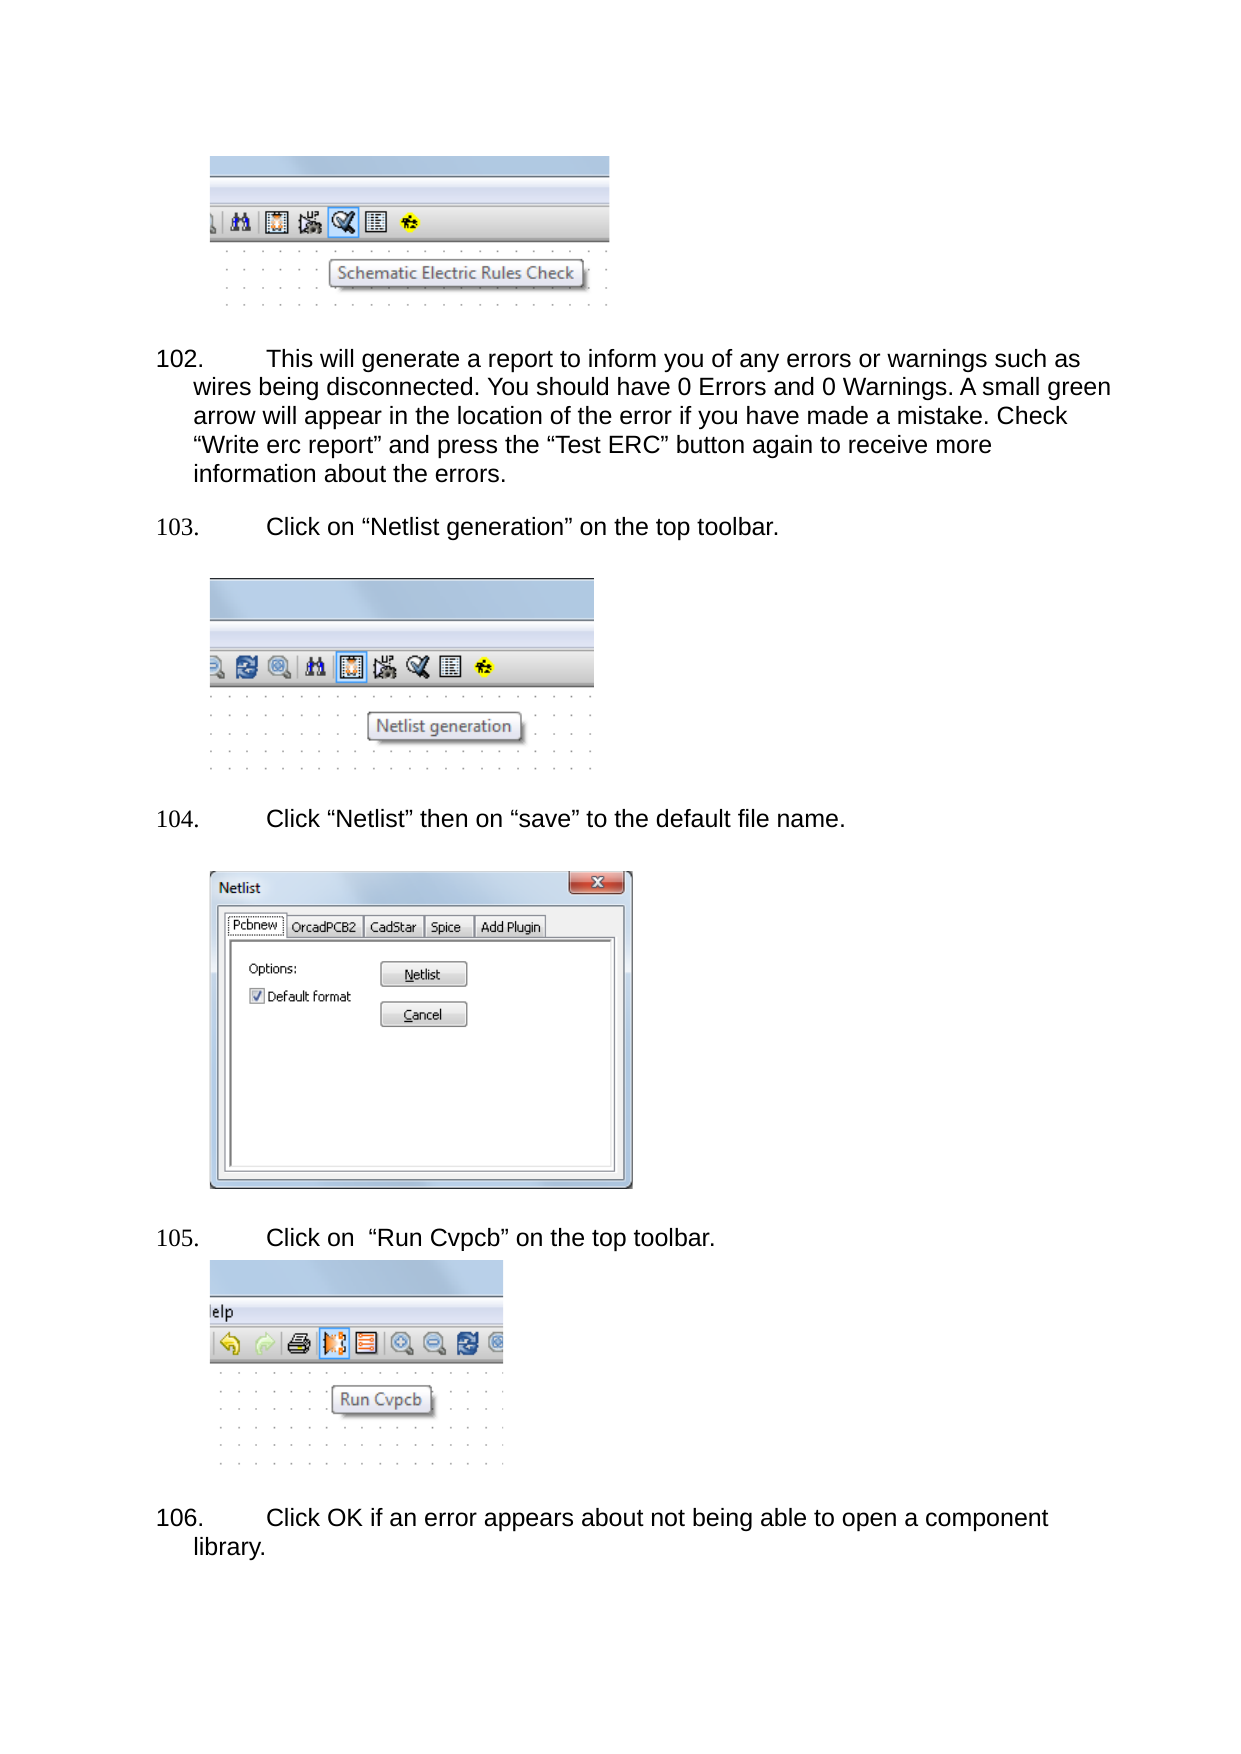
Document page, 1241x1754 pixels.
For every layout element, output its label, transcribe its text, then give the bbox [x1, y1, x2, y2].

list Click “Netlist” then on “save” to the default file name. [156, 804, 1122, 1197]
picture [209, 871, 633, 1189]
list This will generate a report to inform you of any errors or warnings such as wires being disconnected. You should have 0 Errors and 0 Warnings. A small green arrow will appear in the location of the error if you have made a mistake. Check “Write erc report” and press the “Test ERC” button again to receive more information about the errors. [156, 343, 1122, 487]
list [156, 118, 1122, 318]
list Click on “Netlist generation” on the top toolbar. [156, 512, 1122, 779]
list Click on “Run Cvpcb” on the top toolbar. [156, 1222, 1122, 1478]
picture [209, 1260, 504, 1469]
picture [209, 156, 610, 310]
picture [209, 578, 594, 771]
list Click OK if an error appears about not being able to open a component library. [156, 1503, 1122, 1560]
